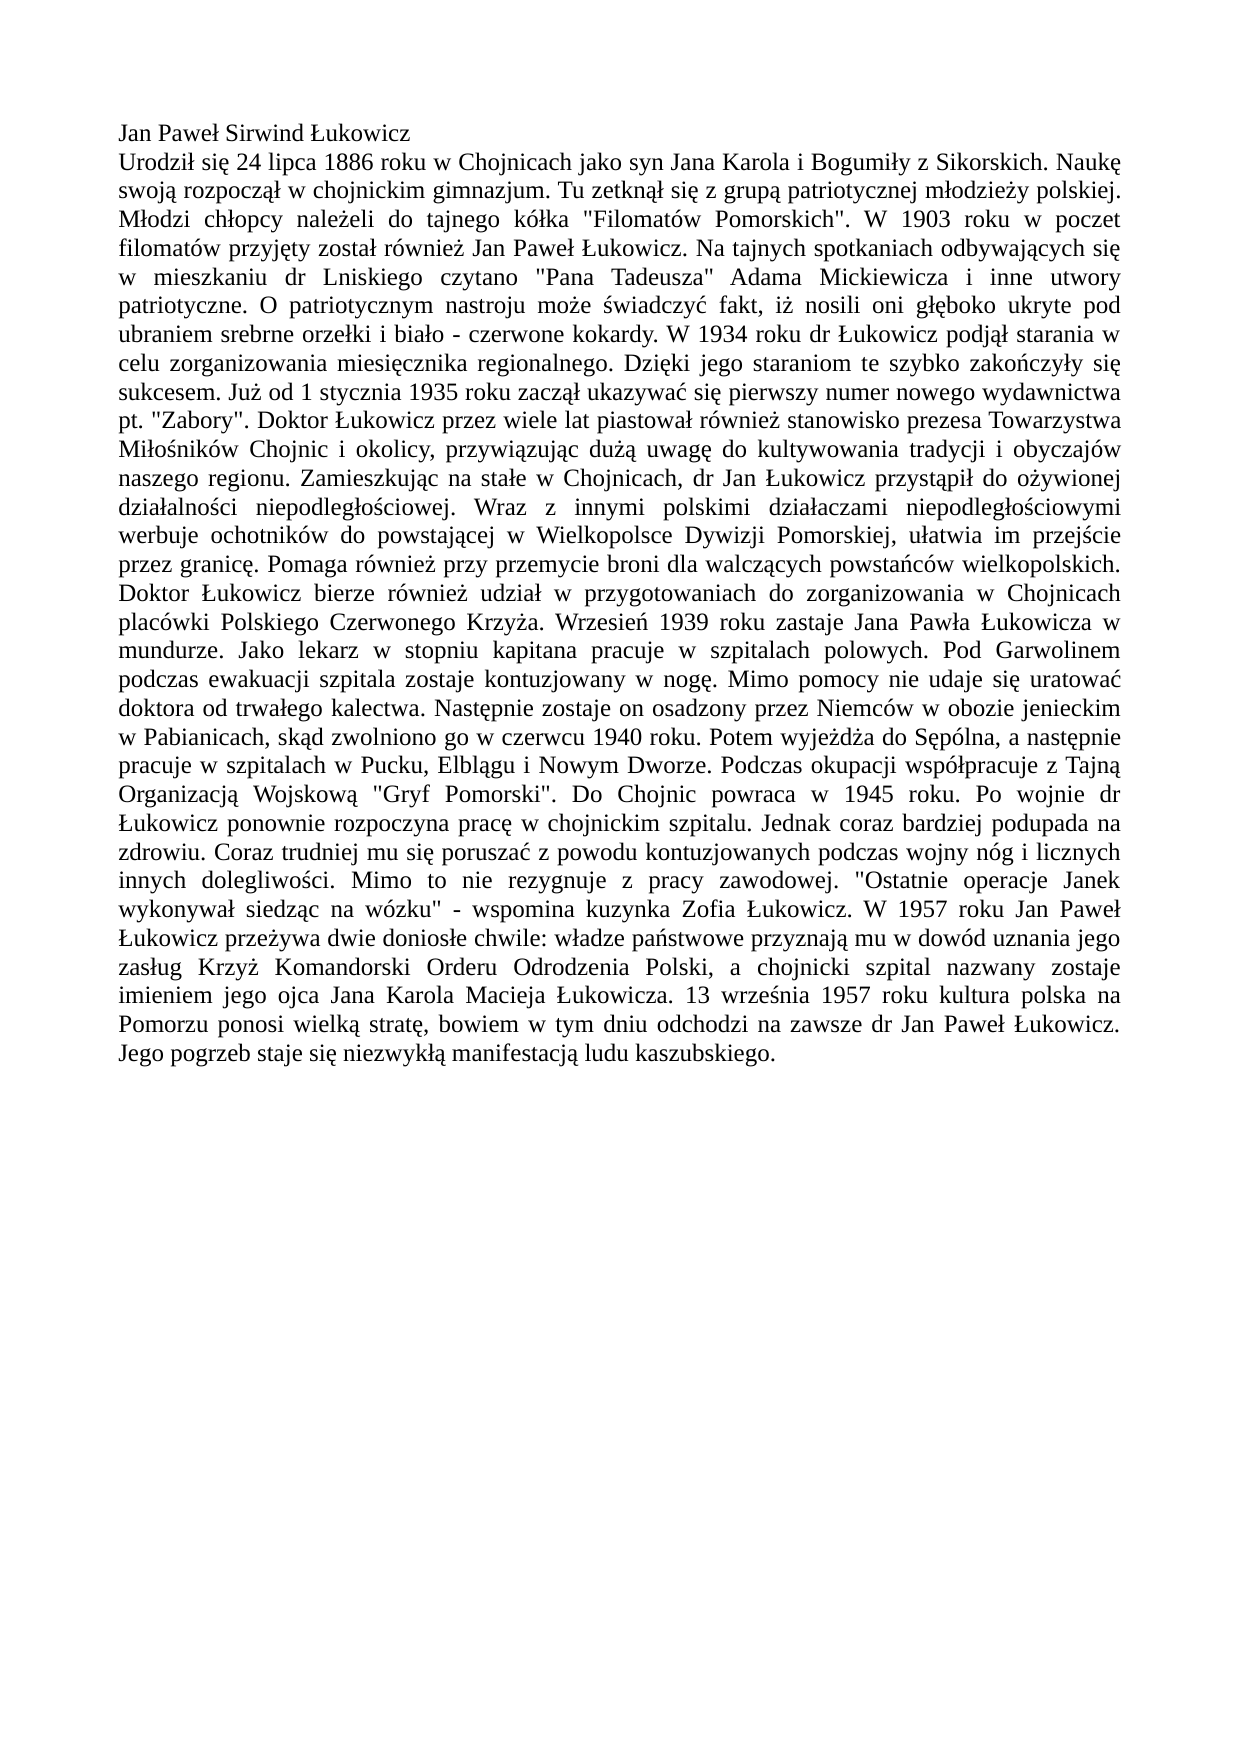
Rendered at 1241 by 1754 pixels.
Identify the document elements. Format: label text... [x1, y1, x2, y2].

text Urodził się 24 lipca 1886 roku w Chojnicach jako syn Jana Karola i Bogumiły z Sikorskich. Naukę swoją rozpoczął w chojnickim gimnazjum. Tu zetknął się z grupą patriotycznej młodzieży polskiej. Młodzi chłopcy należeli do tajnego kółka "Filomatów Pomorskich". W 1903 roku w poczet filomatów przyjęty został również Jan Paweł Łukowicz. Na tajnych spotkaniach odbywających się w mieszkaniu dr Lniskiego czytano "Pana Tadeusza" Adama Mickiewicza i inne utwory patriotyczne. O patriotycznym nastroju może świadczyć fakt, iż nosili oni głęboko ukryte pod ubraniem srebrne orzełki i biało - czerwone kokardy. W 1934 roku dr Łukowicz podjął starania w celu zorganizowania miesięcznika regionalnego. Dzięki jego staraniom te szybko zakończyły się sukcesem. Już od 1 stycznia 1935 roku zaczął ukazywać się pierwszy numer nowego wydawnictwa pt. "Zabory". Doktor Łukowicz przez wiele lat piastował również stanowisko prezesa Towarzystwa Miłośników Chojnic i okolicy, przywiązując dużą uwagę do kultywowania tradycji i obyczajów naszego regionu. Zamieszkując na stałe w Chojnicach, dr Jan Łukowicz przystąpił do ożywionej działalności niepodległościowej. Wraz z innymi polskimi działaczami niepodległościowymi werbuje ochotników do powstającej w Wielkopolsce Dywizji Pomorskiej, ułatwia im przejście przez granicę. Pomaga również przy przemycie broni dla walczących powstańców wielkopolskich. Doktor Łukowicz bierze również udział w przygotowaniach do zorganizowania w Chojnicach placówki Polskiego Czerwonego Krzyża. Wrzesień 1939 roku zastaje Jana Pawła Łukowicza w mundurze. Jako lekarz w stopniu kapitana pracuje w szpitalach polowych. Pod Garwolinem podczas ewakuacji szpitala zostaje kontuzjowany w nogę. Mimo pomocy nie udaje się uratować doktora od trwałego kalectwa. Następnie zostaje on osadzony przez Niemców w obozie jenieckim w Pabianicach, skąd zwolniono go w czerwcu 1940 roku. Potem wyjeżdża do Sępólna, a następnie pracuje w szpitalach w Pucku, Elblągu i Nowym Dworze. Podczas okupacji współpracuje z Tajną Organizacją Wojskową "Gryf Pomorski". Do Chojnic powraca w 1945 roku. Po wojnie dr Łukowicz ponownie rozpoczyna pracę w chojnickim szpitalu. Jednak coraz bardziej podupada na zdrowiu. Coraz trudniej mu się poruszać z powodu kontuzjowanych podczas wojny nóg i licznych innych dolegliwości. Mimo to nie rezygnuje z pracy zawodowej. "Ostatnie operacje Janek wykonywał siedząc na wózku" - wspomina kuzynka Zofia Łukowicz. W 1957 roku Jan Paweł Łukowicz przeżywa dwie doniosłe chwile: władze państwowe przyznają mu w dowód uznania jego zasług Krzyż Komandorski Orderu Odrodzenia Polski, a chojnicki szpital nazwany zostaje imieniem jego ojca Jana Karola Macieja Łukowicza. 13 września 1957 roku kultura polska na Pomorzu ponosi wielką stratę, bowiem w tym dniu odchodzi na zawsze dr Jan Paweł Łukowicz. Jego pogrzeb staje się niezwykłą manifestacją ludu kaszubskiego. [118, 147, 1122, 1067]
text Jan Paweł Sirwind Łukowicz [118, 118, 1122, 147]
